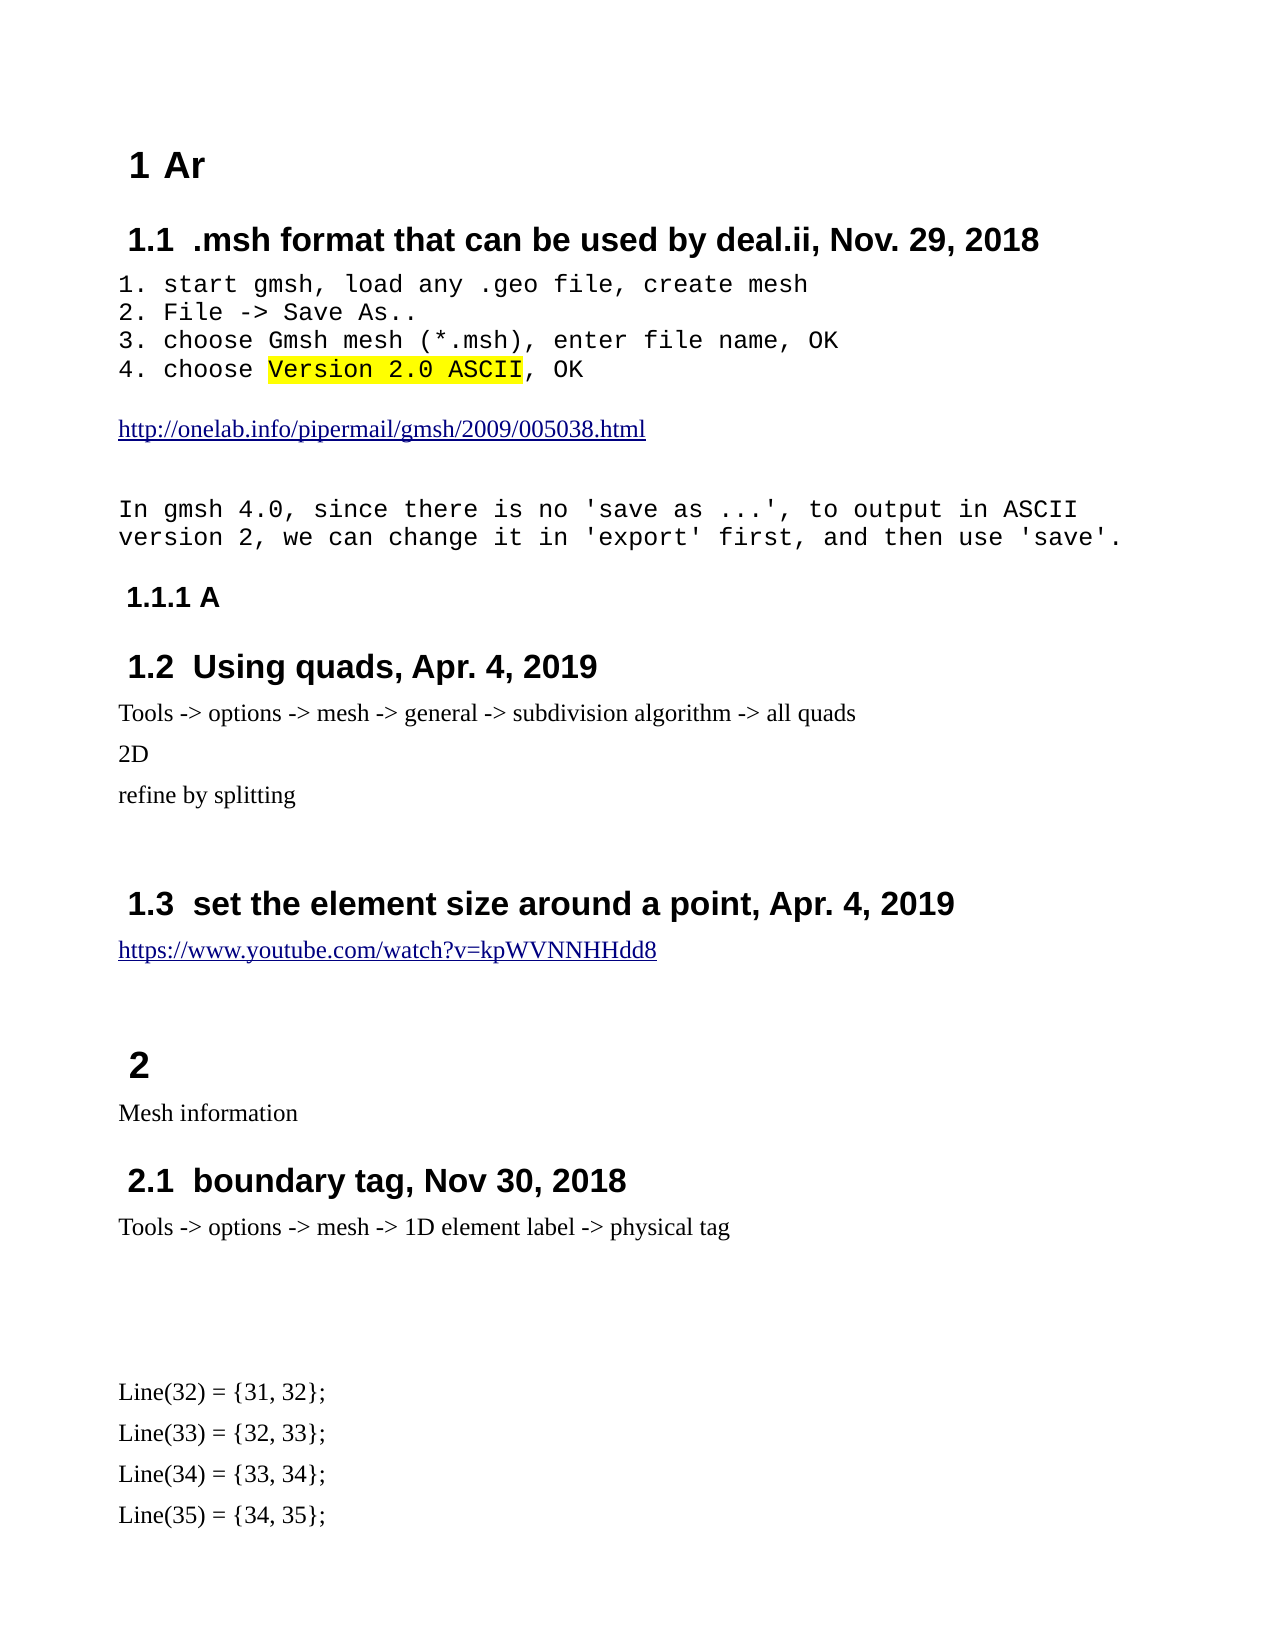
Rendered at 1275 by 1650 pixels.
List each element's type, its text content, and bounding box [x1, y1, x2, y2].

text 2. File -> Save As.. [118, 299, 1157, 328]
text http://onelab.info/pipermail/gmsh/2009/005038.html [118, 414, 1157, 443]
subtitle .msh format that can be used by deal.ii, Nov. 29, 2018 [118, 220, 1157, 259]
subtitle Using quads, Apr. 4, 2019 [118, 647, 1157, 685]
text Line(35) = {34, 35}; [118, 1501, 1157, 1529]
text Line(32) = {31, 32}; [118, 1377, 1157, 1406]
subtitle Ar [118, 143, 1157, 187]
text refine by splitting [118, 780, 1157, 809]
subtitle boundary tag, Nov 30, 2018 [118, 1161, 1157, 1199]
text Line(34) = {33, 34}; [118, 1459, 1157, 1488]
text In gmsh 4.0, since there is no 'save as ...', to output in ASCII version 2, we can change it in 'export' first, and then use 'save'. [118, 496, 1157, 553]
text Tools -> options -> mesh -> 1D element label -> physical tag [118, 1212, 1157, 1241]
text 3. choose Gmsh mesh (*.msh), enter file name, OK [118, 328, 1157, 356]
text Line(33) = {32, 33}; [118, 1418, 1157, 1447]
text 4. choose Version 2.0 ASCII, OK [118, 356, 1157, 384]
text Mesh information [118, 1098, 1157, 1127]
text 1. start gmsh, load any .geo file, create mesh [118, 271, 1157, 299]
text Tools -> options -> mesh -> general -> subdivision algorithm -> all quads [118, 698, 1157, 727]
subtitle A [118, 580, 1157, 613]
text 2D [118, 739, 1157, 768]
subtitle set the element size around a point, Apr. 4, 2019 [118, 884, 1157, 922]
text https://www.youtube.com/watch?v=kpWVNNHHdd8 [118, 935, 1157, 964]
